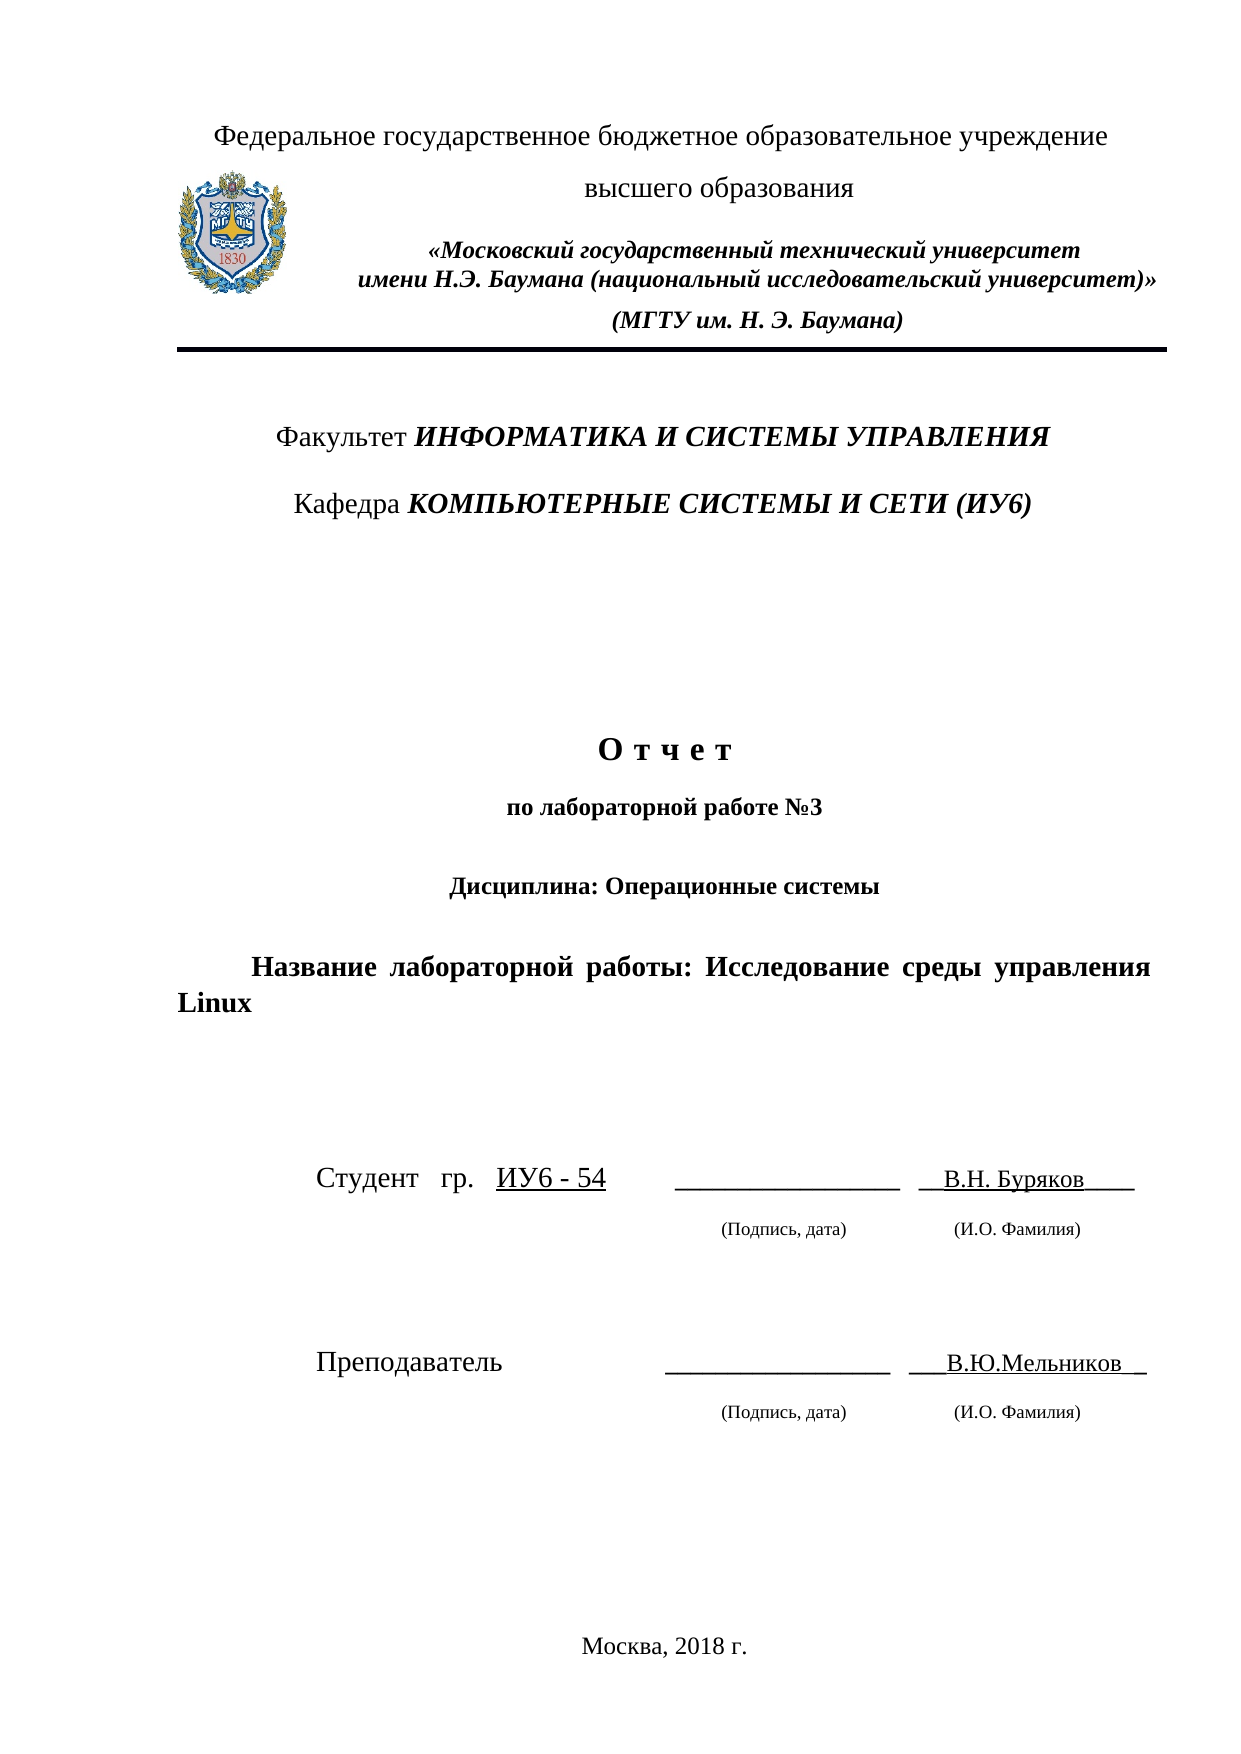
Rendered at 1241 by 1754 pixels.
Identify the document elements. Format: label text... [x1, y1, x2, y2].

text Дисциплина: Операционные системы [177, 871, 1152, 899]
subtitle Отчет [177, 729, 1152, 767]
text Кафедра Компьютерные системы и сети (ИУ6) [177, 486, 1152, 519]
text (Подпись, дата) (И.О. Фамилия) [177, 1394, 1152, 1425]
text Преподаватель __________________ ___В.Ю.Мельников__ [177, 1346, 1152, 1377]
text (Подпись, дата) (И.О. Фамилия) [177, 1210, 1152, 1242]
table_header «Московский государственный технический университет имени Н.Э. Баумана (национальный исследовательский университет)» (МГТУ им. Н. Э. Баумана) [340, 223, 1167, 347]
text высшего образования [287, 171, 1152, 204]
text Факультет Информатика и системы управления [177, 419, 1152, 453]
text Название лабораторной работы: Исследование среды управления Linux [177, 949, 1152, 1019]
text по лабораторной работе №3 [177, 792, 1152, 821]
picture [178, 170, 287, 294]
text Федеральное государственное бюджетное образовательное учреждение [177, 118, 1152, 152]
text Москва, 2018 г. [177, 1631, 1152, 1660]
table_header [177, 223, 340, 347]
text Студент гр. ИУ6 - 54 __________________ __В.Н. Буряков____ [177, 1162, 1152, 1194]
